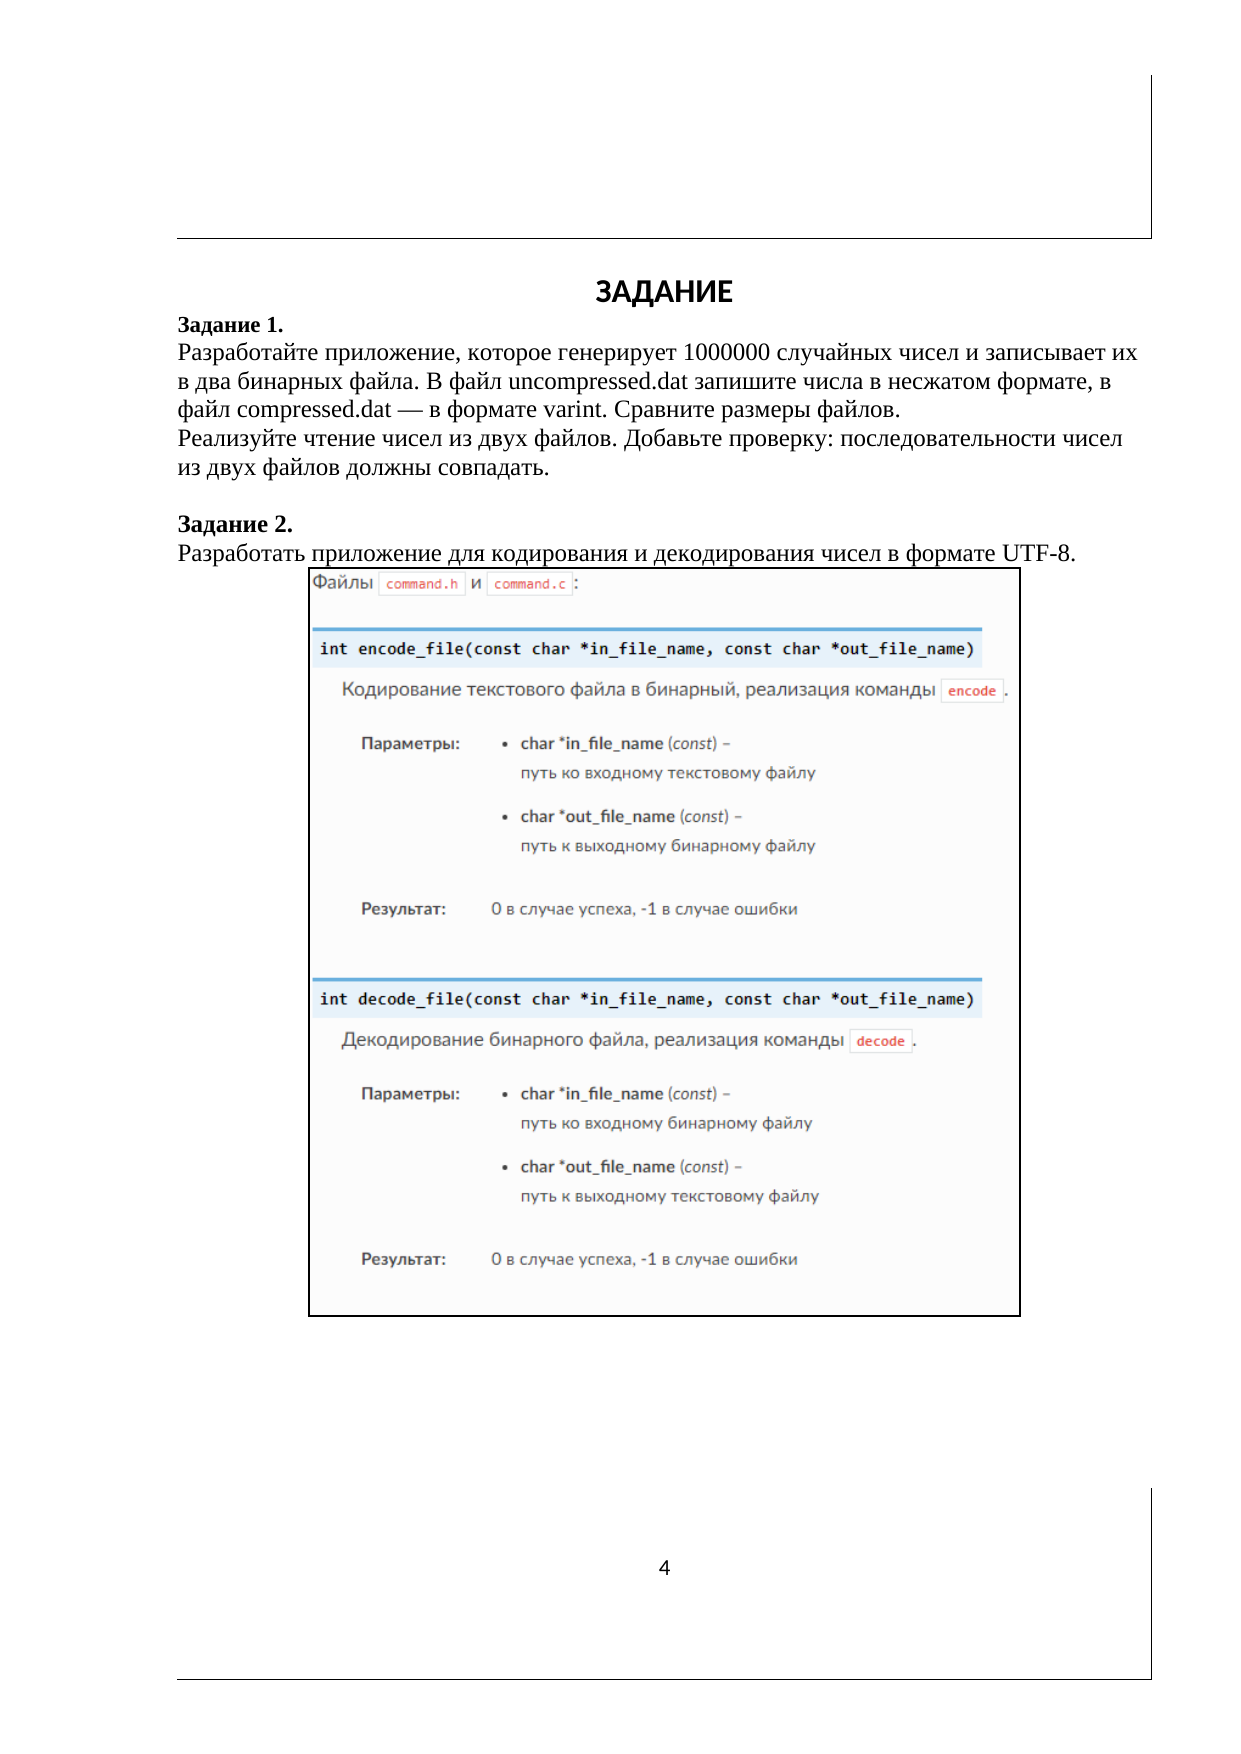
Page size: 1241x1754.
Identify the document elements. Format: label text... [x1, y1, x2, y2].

text Реализуйте чтение чисел из двух файлов. Добавьте проверку: последовательности чисел из двух файлов должны совпадать. [177, 423, 1152, 481]
subtitle ЗАДАНИЕ [177, 270, 1152, 311]
text Разработайте приложение, которое генерирует 1000000 случайных чисел и записывает их в два бинарных файла. В файл uncompressed.dat запишите числа в несжатом формате, в файл compressed.dat — в формате varint. Сравните размеры файлов. [177, 337, 1152, 423]
text Задание 1. [177, 311, 1152, 337]
text Разработать приложение для кодирования и декодирования чисел в формате UTF-8. [177, 538, 1152, 567]
text Задание 2. [177, 509, 1152, 538]
